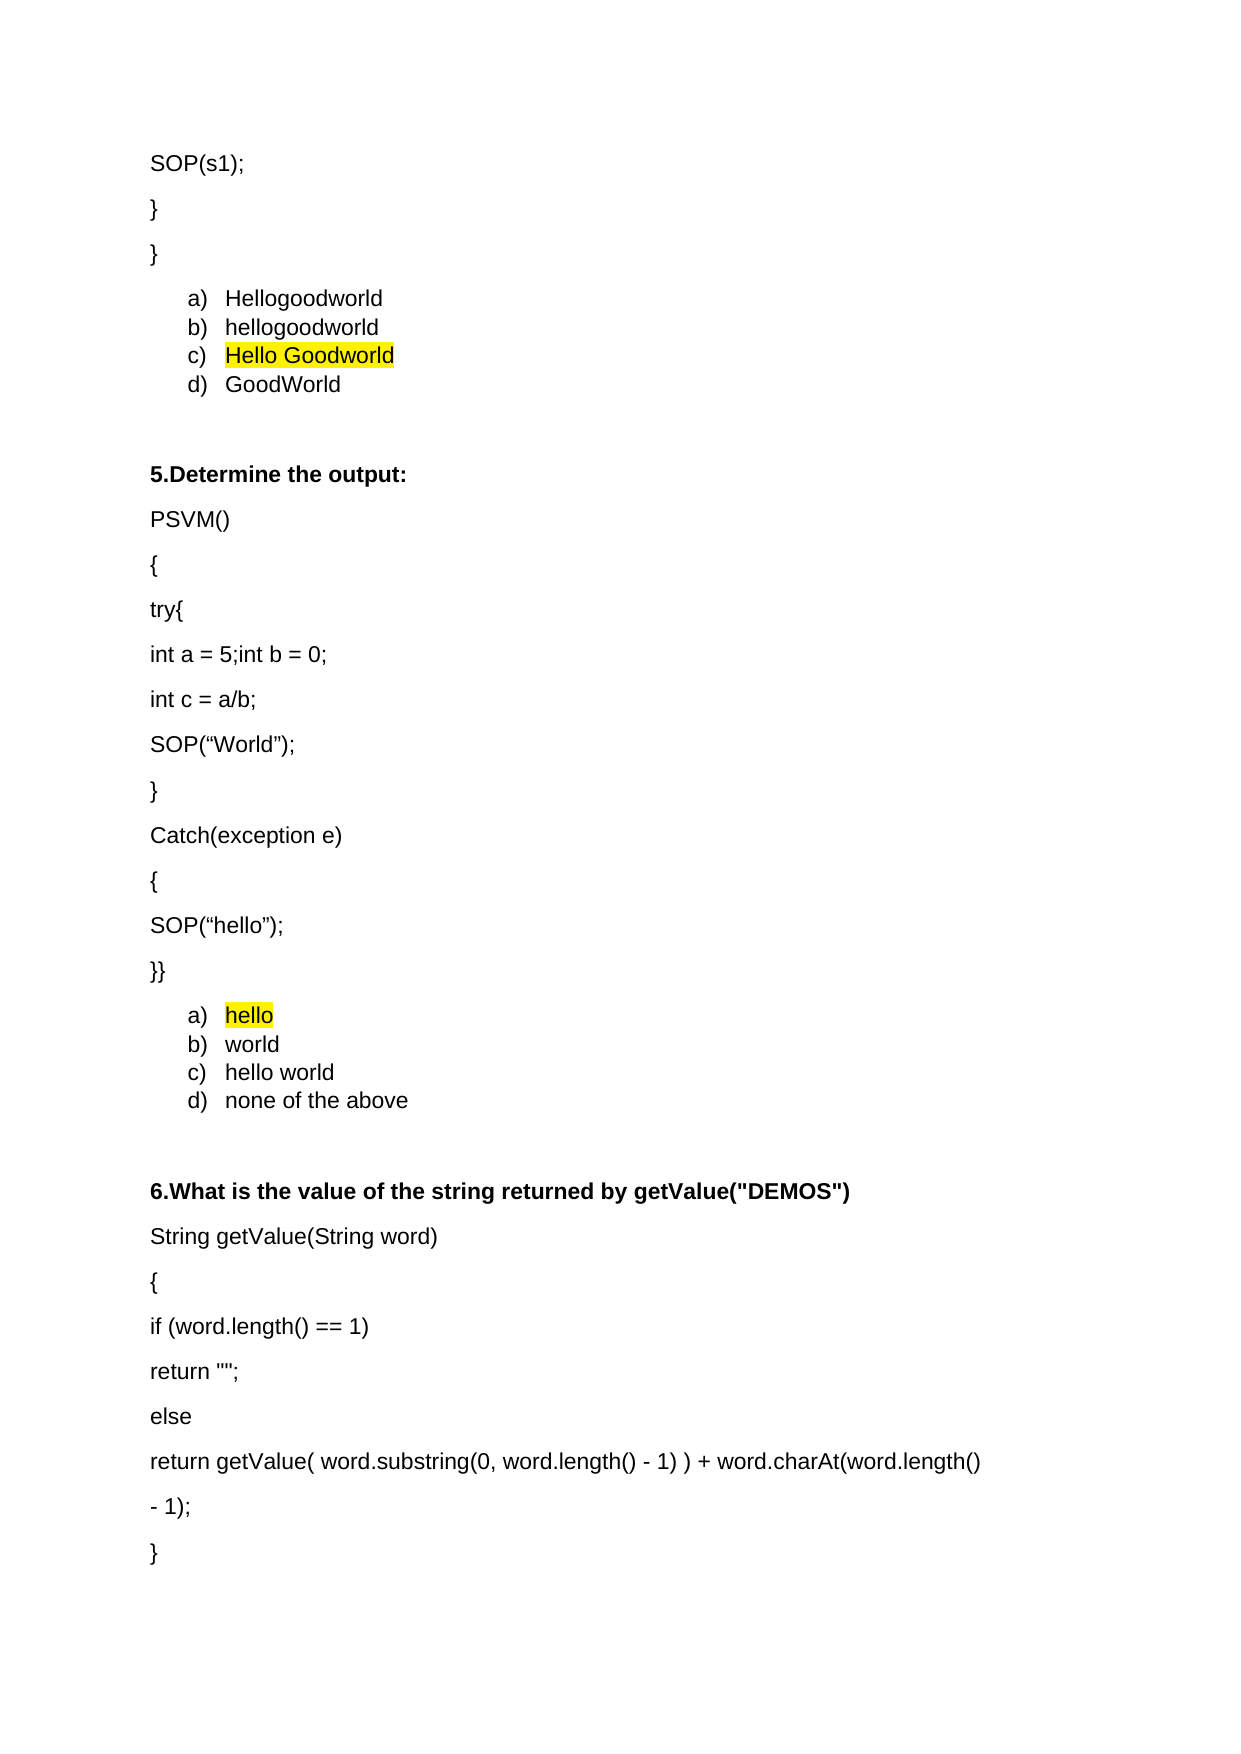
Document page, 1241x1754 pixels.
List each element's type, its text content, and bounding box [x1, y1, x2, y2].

list hellogoodworld [187, 314, 1090, 340]
text 6.What is the value of the string returned by getValue("DEMOS") [150, 1178, 1090, 1204]
list Hello Goodworld [187, 342, 1090, 368]
text } [150, 195, 1090, 221]
text SOP(“World”); [150, 731, 1090, 758]
list Hellogoodworld [187, 285, 1090, 312]
text } [150, 1538, 1090, 1565]
text return getValue( word.substring(0, word.length() - 1) ) + word.charAt(word.length() [150, 1448, 1090, 1474]
text if (word.length() == 1) [150, 1313, 1090, 1339]
text String getValue(String word) [150, 1223, 1090, 1249]
text try{ [150, 596, 1090, 622]
text SOP(s1); [150, 150, 1090, 176]
text { [150, 867, 1090, 893]
list GoodWorld [187, 371, 1090, 397]
text } [150, 240, 1090, 267]
text { [150, 1268, 1090, 1294]
text - 1); [150, 1493, 1090, 1520]
list none of the above [187, 1087, 1090, 1114]
text } [150, 777, 1090, 803]
text { [150, 551, 1090, 577]
text }} [150, 957, 1090, 983]
text 5.Determine the output: [150, 461, 1090, 487]
text int a = 5;int b = 0; [150, 641, 1090, 668]
list hello world [187, 1059, 1090, 1085]
text Catch(exception e) [150, 822, 1090, 848]
text PSVM() [150, 506, 1090, 532]
text int c = a/b; [150, 686, 1090, 713]
text SOP(“hello”); [150, 912, 1090, 938]
text else [150, 1403, 1090, 1429]
list hello [187, 1002, 1090, 1028]
list world [187, 1031, 1090, 1057]
text return ""; [150, 1358, 1090, 1384]
